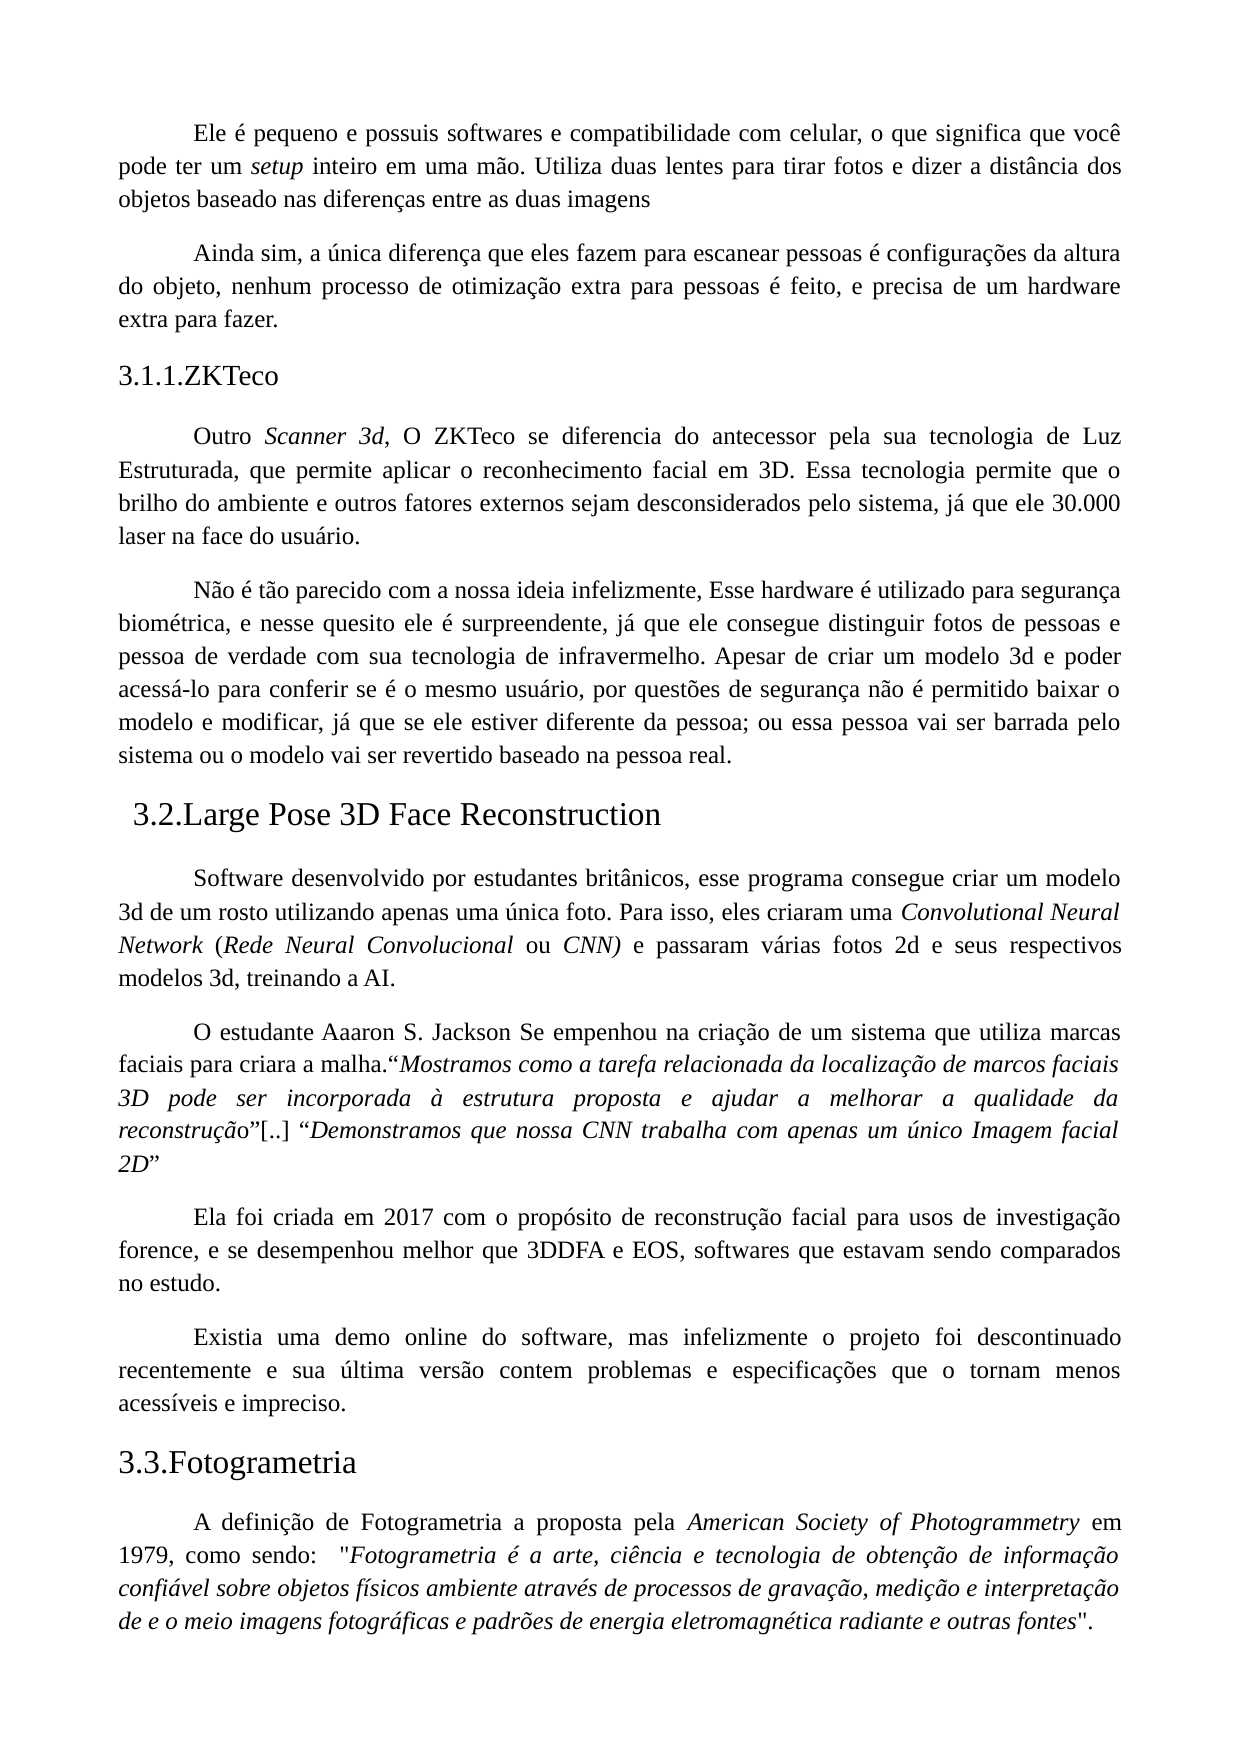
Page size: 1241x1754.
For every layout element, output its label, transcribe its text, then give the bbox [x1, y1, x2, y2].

text Não é tão parecido com a nossa ideia infelizmente, Esse hardware é utilizado para segurança biométrica, e nesse quesito ele é surpreendente, já que ele consegue distinguir fotos de pessoas e pessoa de verdade com sua tecnologia de infravermelho. Apesar de criar um modelo 3d e poder acessá-lo para conferir se é o mesmo usuário, por questões de segurança não é permitido baixar o modelo e modificar, já que se ele estiver diferente da pessoa; ou essa pessoa vai ser barrada pelo sistema ou o modelo vai ser revertido baseado na pessoa real. [118, 575, 1122, 769]
text Outro Scanner 3d, O ZKTeco se diferencia do antecessor pela sua tecnologia de Luz Estruturada, que permite aplicar o reconhecimento facial em 3D. Essa tecnologia permite que o brilho do ambiente e outros fatores externos sejam desconsiderados pelo sistema, já que ele 30.000 laser na face do usuário. [118, 417, 1122, 550]
text Ela foi criada em 2017 com o propósito de reconstrução facial para usos de investigação forence, e se desempenhou melhor que 3DDFA e EOS, softwares que estavam sendo comparados no estudo. [118, 1202, 1122, 1297]
text A definição de Fotogrametria a proposta pela American Society of Photogrammetry em 1979, como sendo: "Fotogrametria é a arte, ciência e tecnologia de obtenção de informação confiável sobre objetos físicos ambiente através de processos de gravação, medição e interpretação de e o meio imagens fotográficas e padrões de energia eletromagnética radiante e outras fontes". [118, 1507, 1122, 1635]
text Ele é pequeno e possuis softwares e compatibilidade com celular, o que significa que você pode ter um setup inteiro em uma mão. Utiliza duas lentes para tirar fotos e dizer a distância dos objetos baseado nas diferenças entre as duas imagens [118, 118, 1122, 213]
text 3.2.Large Pose 3D Face Reconstruction [118, 794, 1122, 832]
text Ainda sim, a única diferença que eles fazem para escanear pessoas é configurações da altura do objeto, nenhum processo de otimização extra para pessoas é feito, e precisa de um hardware extra para fazer. [118, 238, 1122, 333]
text Software desenvolvido por estudantes britânicos, esse programa consegue criar um modelo 3d de um rosto utilizando apenas uma única foto. Para isso, eles criaram uma Convolutional Neural Network (Rede Neural Convolucional ou CNN) e passaram várias fotos 2d e seus respectivos modelos 3d, treinando a AI. [118, 859, 1122, 991]
text Existia uma demo online do software, mas infelizmente o projeto foi descontinuado recentemente e sua última versão contem problemas e especificações que o tornam menos acessíveis e impreciso. [118, 1322, 1122, 1417]
text O estudante Aaaron S. Jackson Se empenhou na criação de um sistema que utiliza marcas faciais para criara a malha.“Mostramos como a tarefa relacionada da localização de marcos faciais 3D pode ser incorporada à estrutura proposta e ajudar a melhorar a qualidade da reconstrução”[..] “Demonstramos que nossa CNN trabalha com apenas um único Imagem facial 2D” [118, 1017, 1122, 1177]
text 3.1.1.ZKTeco [118, 358, 1122, 391]
text 3.3.Fotogrametria [118, 1442, 1122, 1481]
